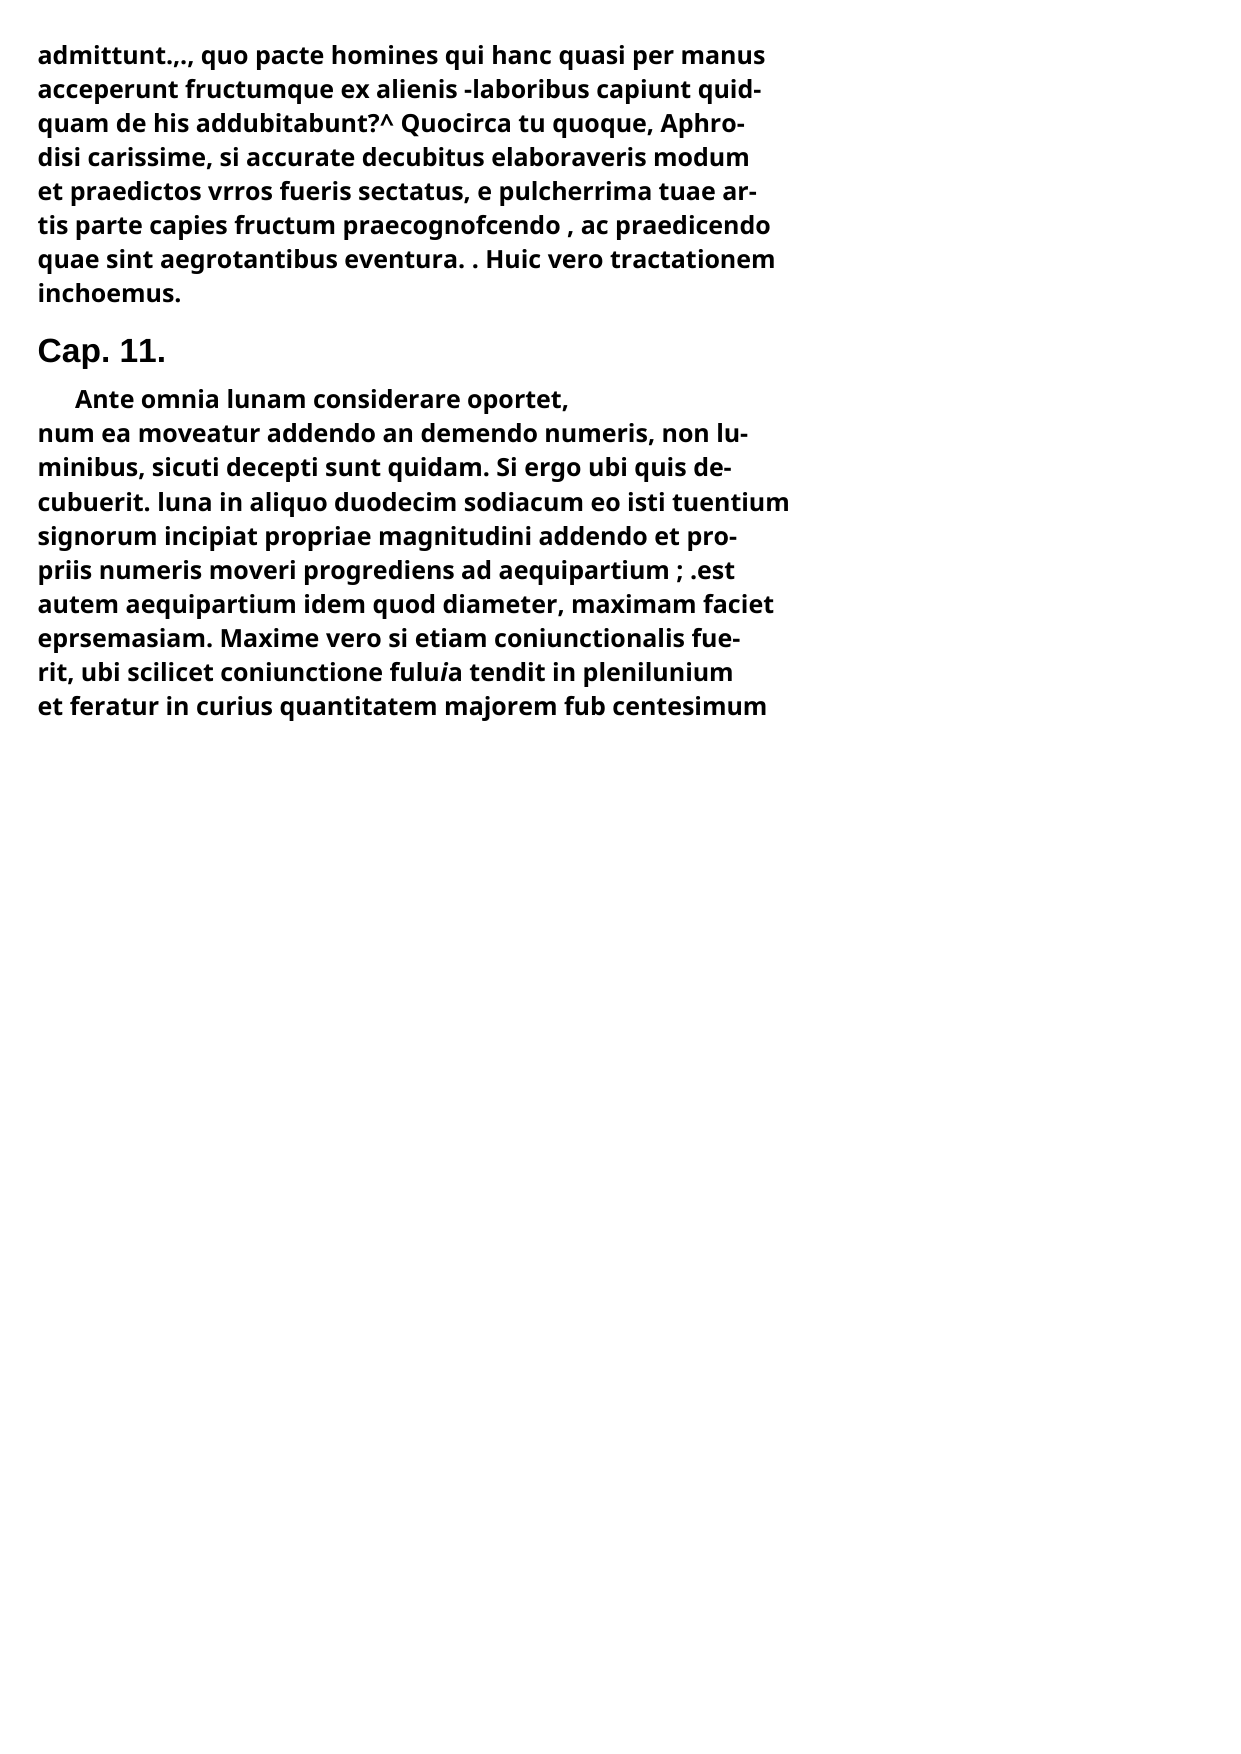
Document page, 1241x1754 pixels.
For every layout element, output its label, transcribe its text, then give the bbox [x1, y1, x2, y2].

text Ante omnia lunam considerare oportet, num ea moveatur addendo an demendo numeris, non lu- minibus, sicuti decepti sunt quidam. Si ergo ubi quis de- cubuerit. luna in aliquo duodecim sodiacum eo isti tuentium signorum incipiat propriae magnitudini addendo et pro- priis numeris moveri progrediens ad aequipartium ; .est autem aequipartium idem quod diameter, maximam faciet eprsemasiam. Maxime vero si etiam coniunctionalis fue- rit, ubi scilicet coniunctione fuluia tendit in plenilunium et feratur in curius quantitatem majorem fub centesimum [37, 382, 1203, 723]
subtitle Cap. 11. [37, 331, 1203, 369]
text admittunt.,., quo pacte homines qui hanc quasi per manus acceperunt fructumque ex alienis -laboribus capiunt quid- quam de his addubitabunt?^ Quocirca tu quoque, Aphro- disi carissime, si accurate decubitus elaboraveris modum et praedictos vrros fueris sectatus, e pulcherrima tuae ar- tis parte capies fructum praecognofcendo , ac praedicendo quae sint aegrotantibus eventura. . Huic vero tractationem inchoemus. [37, 37, 1203, 310]
